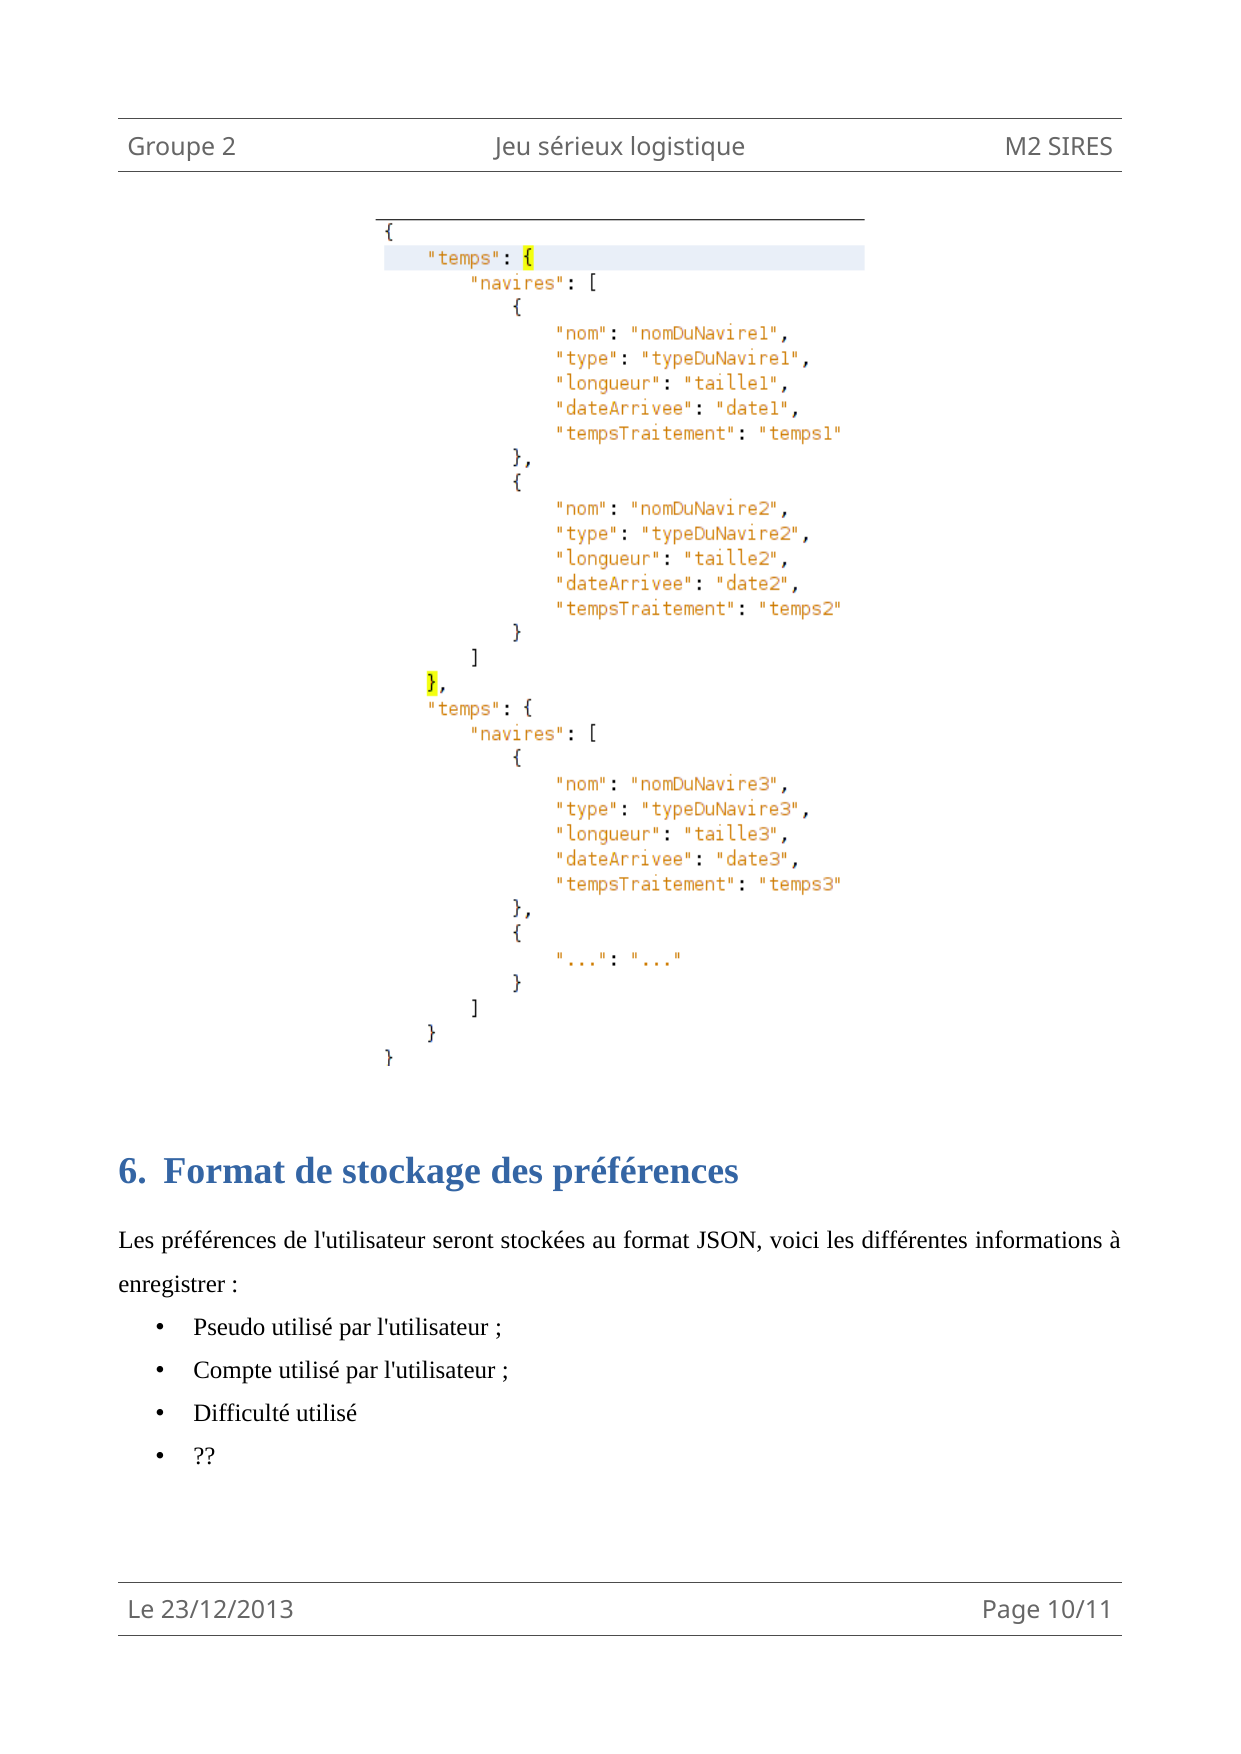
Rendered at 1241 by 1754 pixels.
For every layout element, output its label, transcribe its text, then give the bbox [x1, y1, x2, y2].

list ?? [156, 1441, 1122, 1470]
list Difficulté utilisé [156, 1398, 1122, 1427]
list Pseudo utilisé par l'utilisateur ; [156, 1312, 1122, 1341]
text Les préférences de l'utilisateur seront stockées au format JSON, voici les différentes informations à enregistrer : [118, 1226, 1122, 1297]
picture [375, 219, 865, 1066]
list Compte utilisé par l'utilisateur ; [156, 1355, 1122, 1384]
subtitle Format de stockage des préférences [118, 1148, 1122, 1191]
